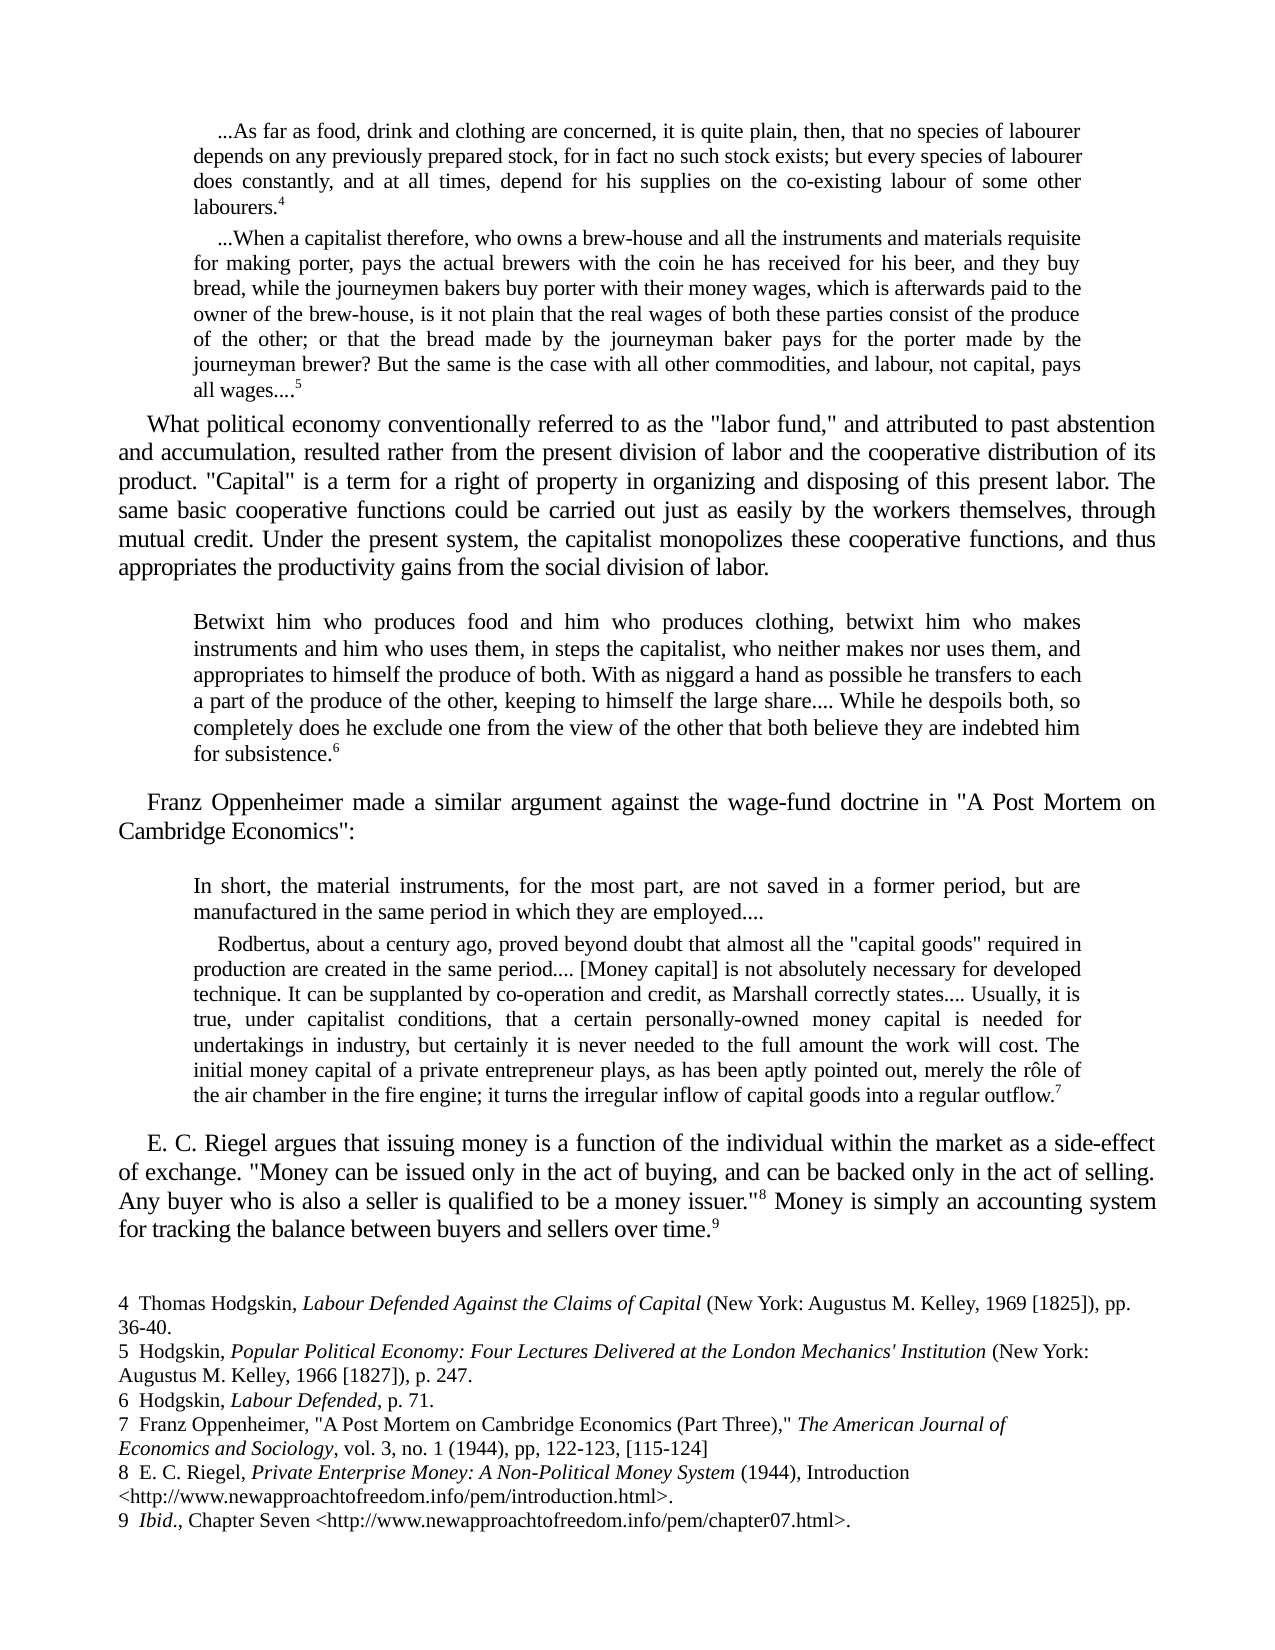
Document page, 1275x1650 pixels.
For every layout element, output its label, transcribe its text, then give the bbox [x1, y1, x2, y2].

text Hodgskin, Popular Political Economy: Four Lectures Delivered at the London Mechanics' Institution (New York: Augustus M. Kelley, 1966 [1827]), p. 247. [118, 1339, 1157, 1387]
text What political economy conventionally referred to as the "labor fund," and attributed to past abstention and accumulation, resulted rather from the present division of labor and the cooperative distribution of its product. "Capital" is a term for a right of property in organizing and disposing of this present labor. The same basic cooperative functions could be carried out just as easily by the workers themselves, through mutual credit. Under the present system, the capitalist monopolizes these cooperative functions, and thus appropriates the productivity gains from the social division of labor. [118, 409, 1157, 581]
text Franz Oppenheimer, "A Post Mortem on Cambridge Economics (Part Three)," The American Journal of [118, 1412, 1157, 1436]
text Economics and Sociology, vol. 3, no. 1 (1944), pp, 122-123, [115-124] [118, 1436, 1157, 1460]
text E. C. Riegel argues that issuing money is a function of the individual within the market as a side-effect of exchange. "Money can be issued only in the act of buying, and can be backed only in the act of selling. Any buyer who is also a seller is qualified to be a money issuer." Money is simply an accounting system for tracking the balance between buyers and sellers over time. [118, 1128, 1157, 1243]
text Betwixt him who produces food and him who produces clothing, betwixt him who makes instruments and him who uses them, in steps the capitalist, who neither makes nor uses them, and appropriates to himself the produce of both. With as niggard a hand as possible he transfers to each a part of the produce of the other, keeping to himself the large share.... While he despoils both, so completely does he exclude one from the view of the other that both believe they are indebted him for subsistence. [193, 608, 1082, 766]
text E. C. Riegel, Private Enterprise Money: A Non-Political Money System (1944), Introduction <http://www.newapproachtofreedom.info/pem/introduction.html>. [118, 1460, 1157, 1508]
text ...When a capitalist therefore, who owns a brew-house and all the instruments and materials requisite for making porter, pays the actual brewers with the coin he has received for his beer, and they buy bread, while the journeymen bakers buy porter with their money wages, which is afterwards paid to the owner of the brew-house, is it not plain that the real wages of both these parties consist of the produce of the other; or that the bread made by the journeyman baker pays for the porter made by the journeyman brewer? But the same is the case with all other commodities, and labour, not capital, pays all wages.... [193, 225, 1082, 403]
text ...As far as food, drink and clothing are concerned, it is quite plain, then, that no species of labourer depends on any previously prepared stock, for in fact no such stock exists; but every species of labourer does constantly, and at all times, depend for his supplies on the co-existing labour of some other labourers. [193, 118, 1082, 219]
text Ibid., Chapter Seven <http://www.newapproachtofreedom.info/pem/chapter07.html>. [118, 1508, 1157, 1532]
text Franz Oppenheimer made a similar argument against the wage-fund doctrine in "A Post Mortem on Cambridge Economics": [118, 787, 1157, 845]
text Hodgskin, Labour Defended, p. 71. [118, 1387, 1157, 1412]
text Rodbertus, about a century ago, proved beyond doubt that almost all the "capital goods" required in production are created in the same period.... [Money capital] is not absolutely necessary for developed technique. It can be supplanted by co-operation and credit, as Marshall correctly states.... Usually, it is true, under capitalist conditions, that a certain personally-owned money capital is needed for undertakings in industry, but certainly it is never needed to the full amount the work will cost. The initial money capital of a private entrepreneur plays, as has been aptly pointed out, merely the rôle of the air chamber in the fire engine; it turns the irregular inflow of capital goods into a regular outflow. [193, 931, 1082, 1107]
text Thomas Hodgskin, Labour Defended Against the Claims of Capital (New York: Augustus M. Kelley, 1969 [1825]), pp. 36-40. [118, 1291, 1157, 1339]
text In short, the material instruments, for the most part, are not saved in a former period, but are manufactured in the same period in which they are employed.... [193, 872, 1082, 925]
